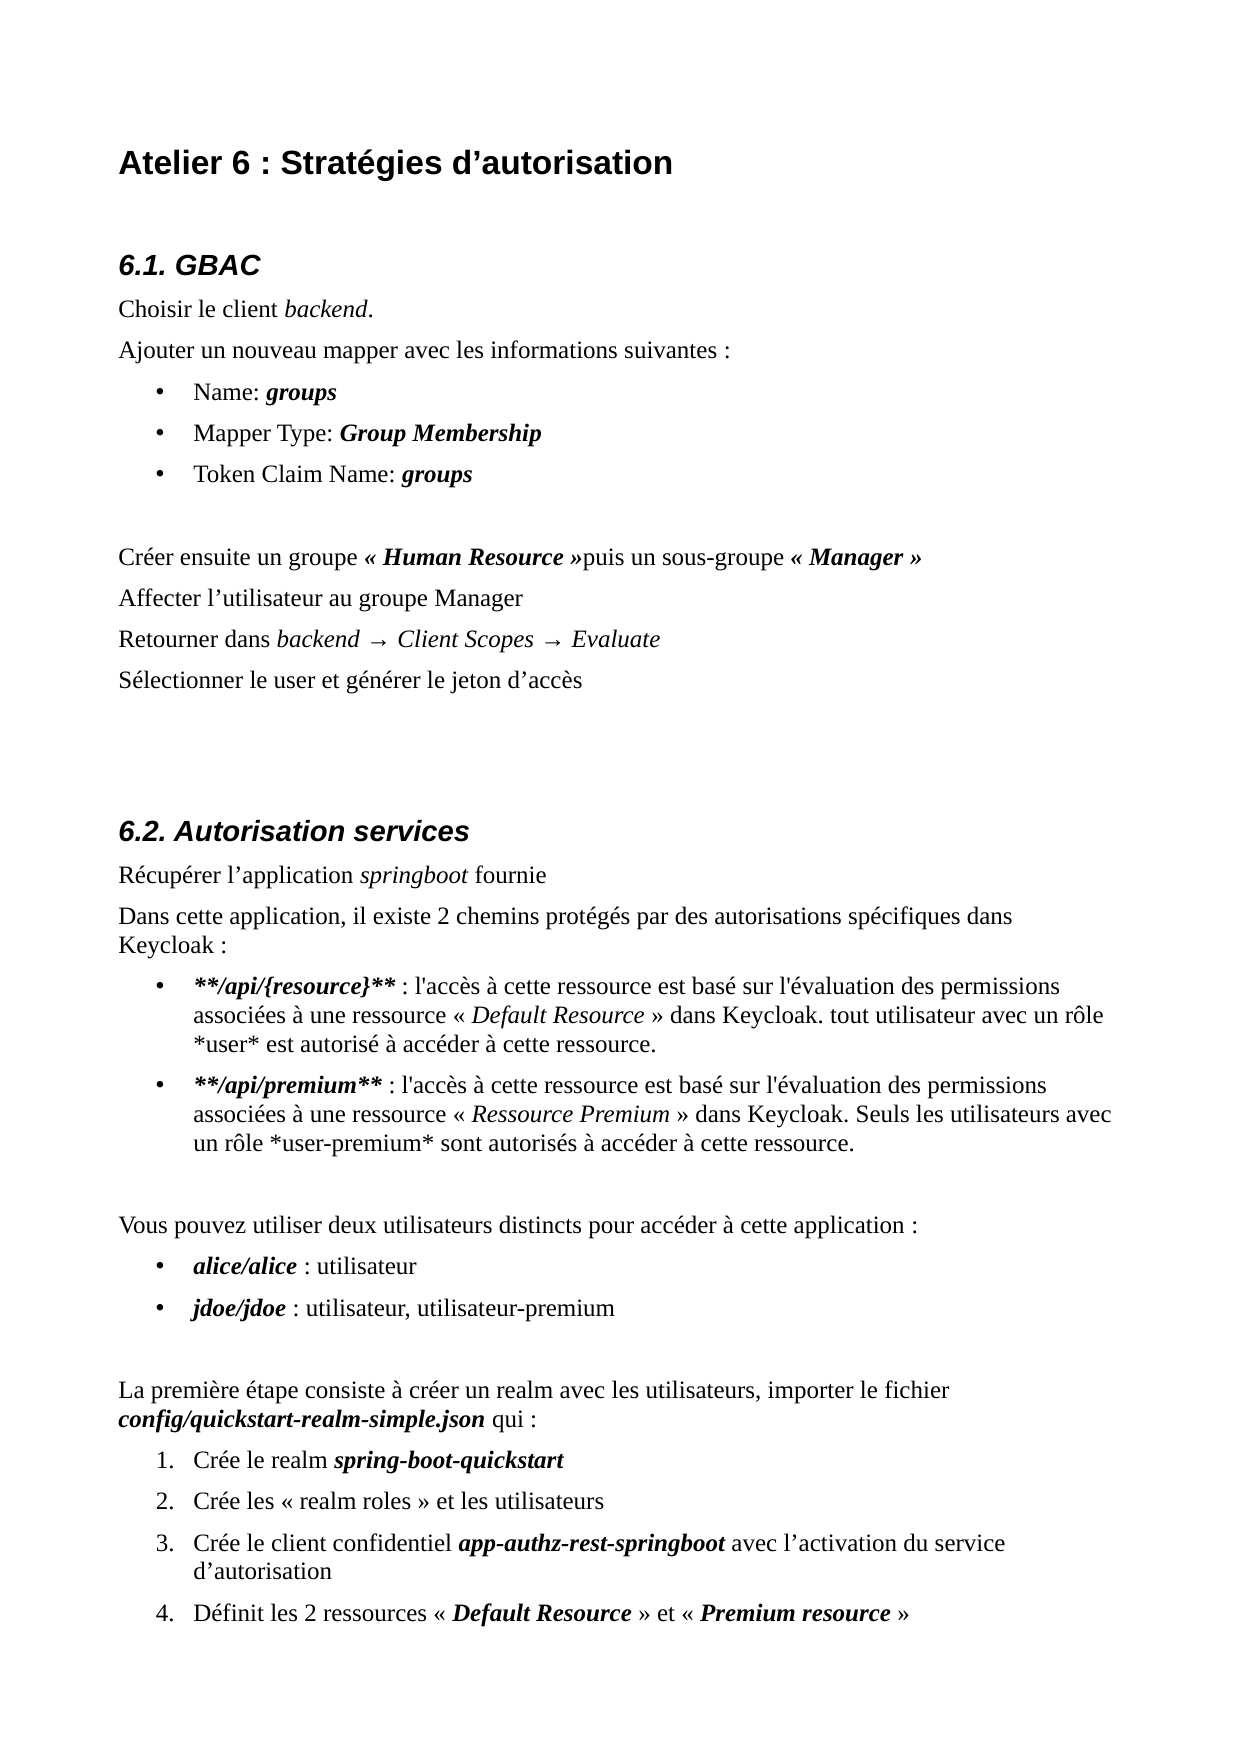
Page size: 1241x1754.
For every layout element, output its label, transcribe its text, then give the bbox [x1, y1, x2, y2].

list Crée le realm spring-boot-quickstart [156, 1445, 1122, 1474]
text Choisir le client backend. [118, 294, 1122, 323]
list Crée les « realm roles » et les utilisateurs [156, 1486, 1122, 1515]
list Name: groups [156, 377, 1122, 405]
text Dans cette application, il existe 2 chemins protégés par des autorisations spécifiques dans Keycloak : [118, 901, 1122, 959]
text Récupérer l’application springboot fournie [118, 860, 1122, 889]
text Retourner dans backend → Client Scopes → Evaluate [118, 624, 1122, 653]
text Sélectionner le user et générer le jeton d’accès [118, 665, 1122, 694]
text Ajouter un nouveau mapper avec les informations suivantes : [118, 335, 1122, 364]
subtitle 6.2. Autorisation services [118, 814, 1122, 848]
list **/api/{resource}** : l'accès à cette ressource est basé sur l'évaluation des permissions associées à une ressource « Default Resource » dans Keycloak. tout utilisateur avec un rôle *user* est autorisé à accéder à cette ressource. [156, 971, 1122, 1058]
subtitle Atelier 6 : Stratégies d’autorisation [118, 143, 1122, 182]
text Créer ensuite un groupe « Human Resource »puis un sous-groupe « Manager » [118, 542, 1122, 570]
list jdoe/jdoe : utilisateur, utilisateur-premium [156, 1293, 1122, 1321]
list alice/alice : utilisateur [156, 1251, 1122, 1280]
list Définit les 2 ressources « Default Resource » et « Premium resource » [156, 1598, 1122, 1626]
text La première étape consiste à créer un realm avec les utilisateurs, importer le fichier config/quickstart-realm-simple.json qui : [118, 1375, 1122, 1433]
subtitle 6.1. GBAC [118, 248, 1122, 282]
text Affecter l’utilisateur au groupe Manager [118, 583, 1122, 612]
text Vous pouvez utiliser deux utilisateurs distincts pour accéder à cette application : [118, 1210, 1122, 1239]
list Mapper Type: Group Membership [156, 418, 1122, 447]
list **/api/premium** : l'accès à cette ressource est basé sur l'évaluation des permissions associées à une ressource « Ressource Premium » dans Keycloak. Seuls les utilisateurs avec un rôle *user-premium* sont autorisés à accéder à cette ressource. [156, 1070, 1122, 1156]
list Crée le client confidentiel app-authz-rest-springboot avec l’activation du service d’autorisation [156, 1528, 1122, 1585]
list Token Claim Name: groups [156, 459, 1122, 488]
